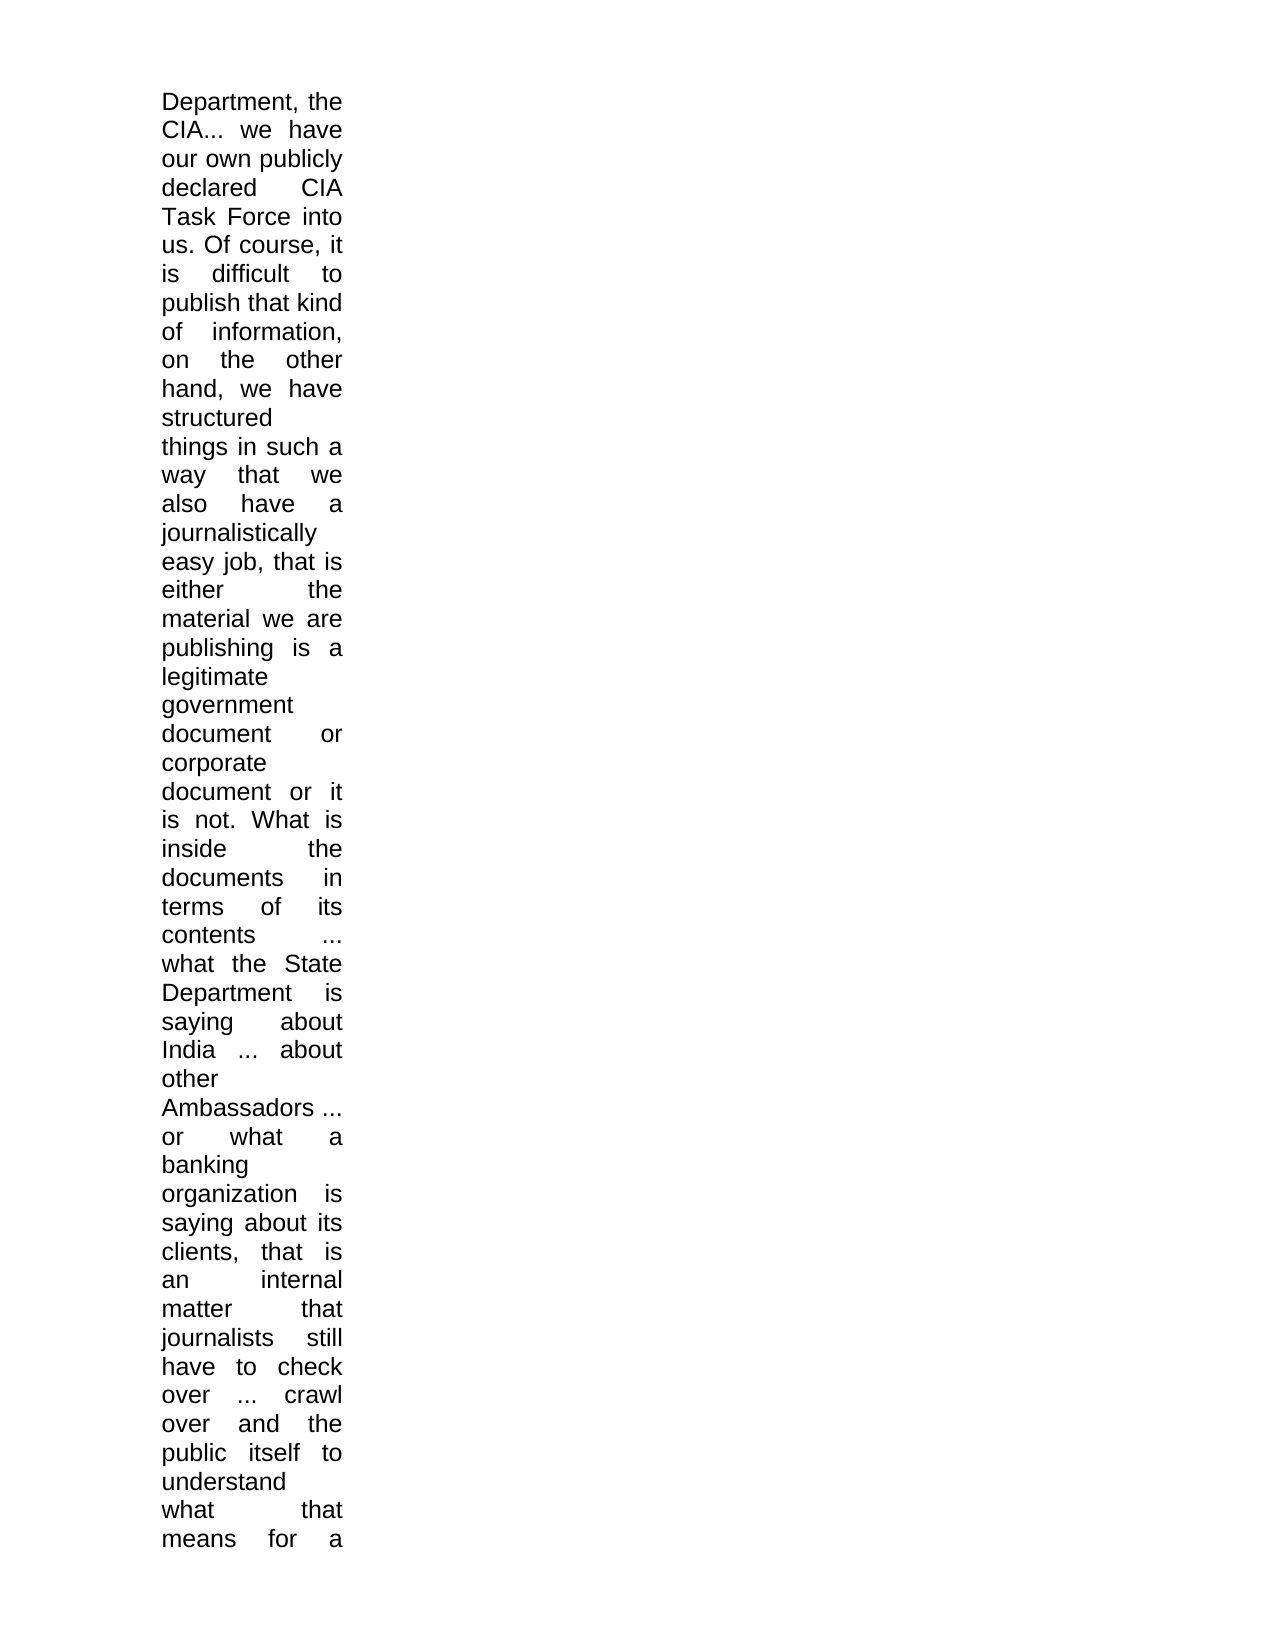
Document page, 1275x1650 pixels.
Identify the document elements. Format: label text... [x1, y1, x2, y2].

table_header [150, 75, 1125, 1564]
table_cell Department, the CIA... we have our own publicly declared CIA Task Force into us. Of course, it is difficult to publish that kind of information, on the other hand, we have structured things in such a way that we also have a journalistically easy job, that is either the material we are publishing is a legitimate government document or corporate document or it is not. What is inside the documents in terms of its contents ... what the State Department is saying about India ... about other Ambassadors ... or what a banking organization is saying about its clients, that is an internal matter that journalists still have to check over ... crawl over and the public itself to understand what that means for a [156, 81, 348, 1558]
